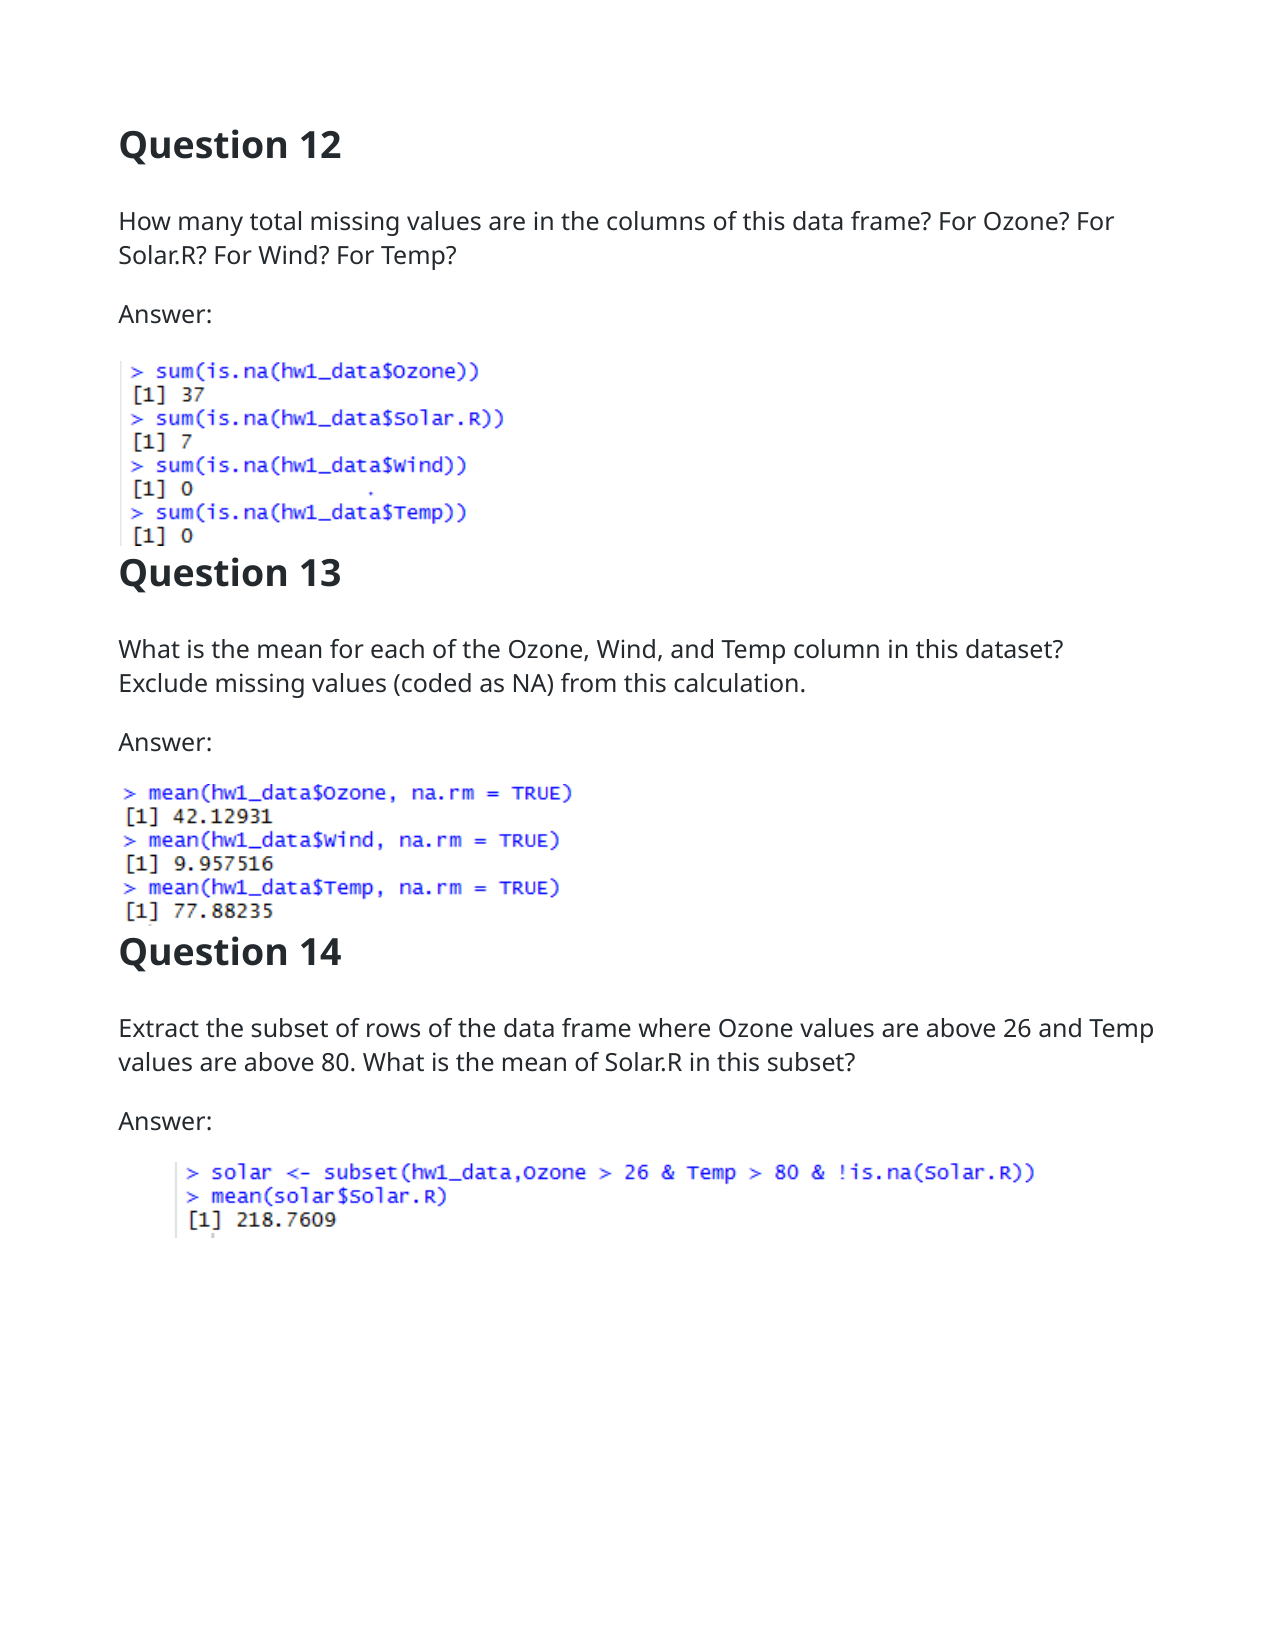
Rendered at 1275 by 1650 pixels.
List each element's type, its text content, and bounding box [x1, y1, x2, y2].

picture [119, 784, 637, 926]
subtitle Question 13 [118, 393, 1157, 605]
text Extract the subset of rows of the data frame where Ozone values are above 26 and Temp values are above 80. What is the mean of Solar.R in this subset? [118, 1011, 1157, 1079]
text Answer: [118, 724, 1157, 758]
text Answer: [118, 297, 1157, 331]
text Answer: [118, 1104, 1157, 1138]
subtitle Question 12 [118, 118, 1157, 177]
text How many total missing values are in the columns of this data frame? For Ozone? For Solar.R? For Wind? For Temp? [118, 203, 1157, 272]
picture [120, 361, 561, 546]
picture [174, 1162, 1101, 1238]
text What is the mean for each of the Ozone, Wind, and Temp column in this dataset? Exclude missing values (coded as NA) from this calculation. [118, 631, 1157, 699]
subtitle Question 14 [118, 821, 1157, 985]
